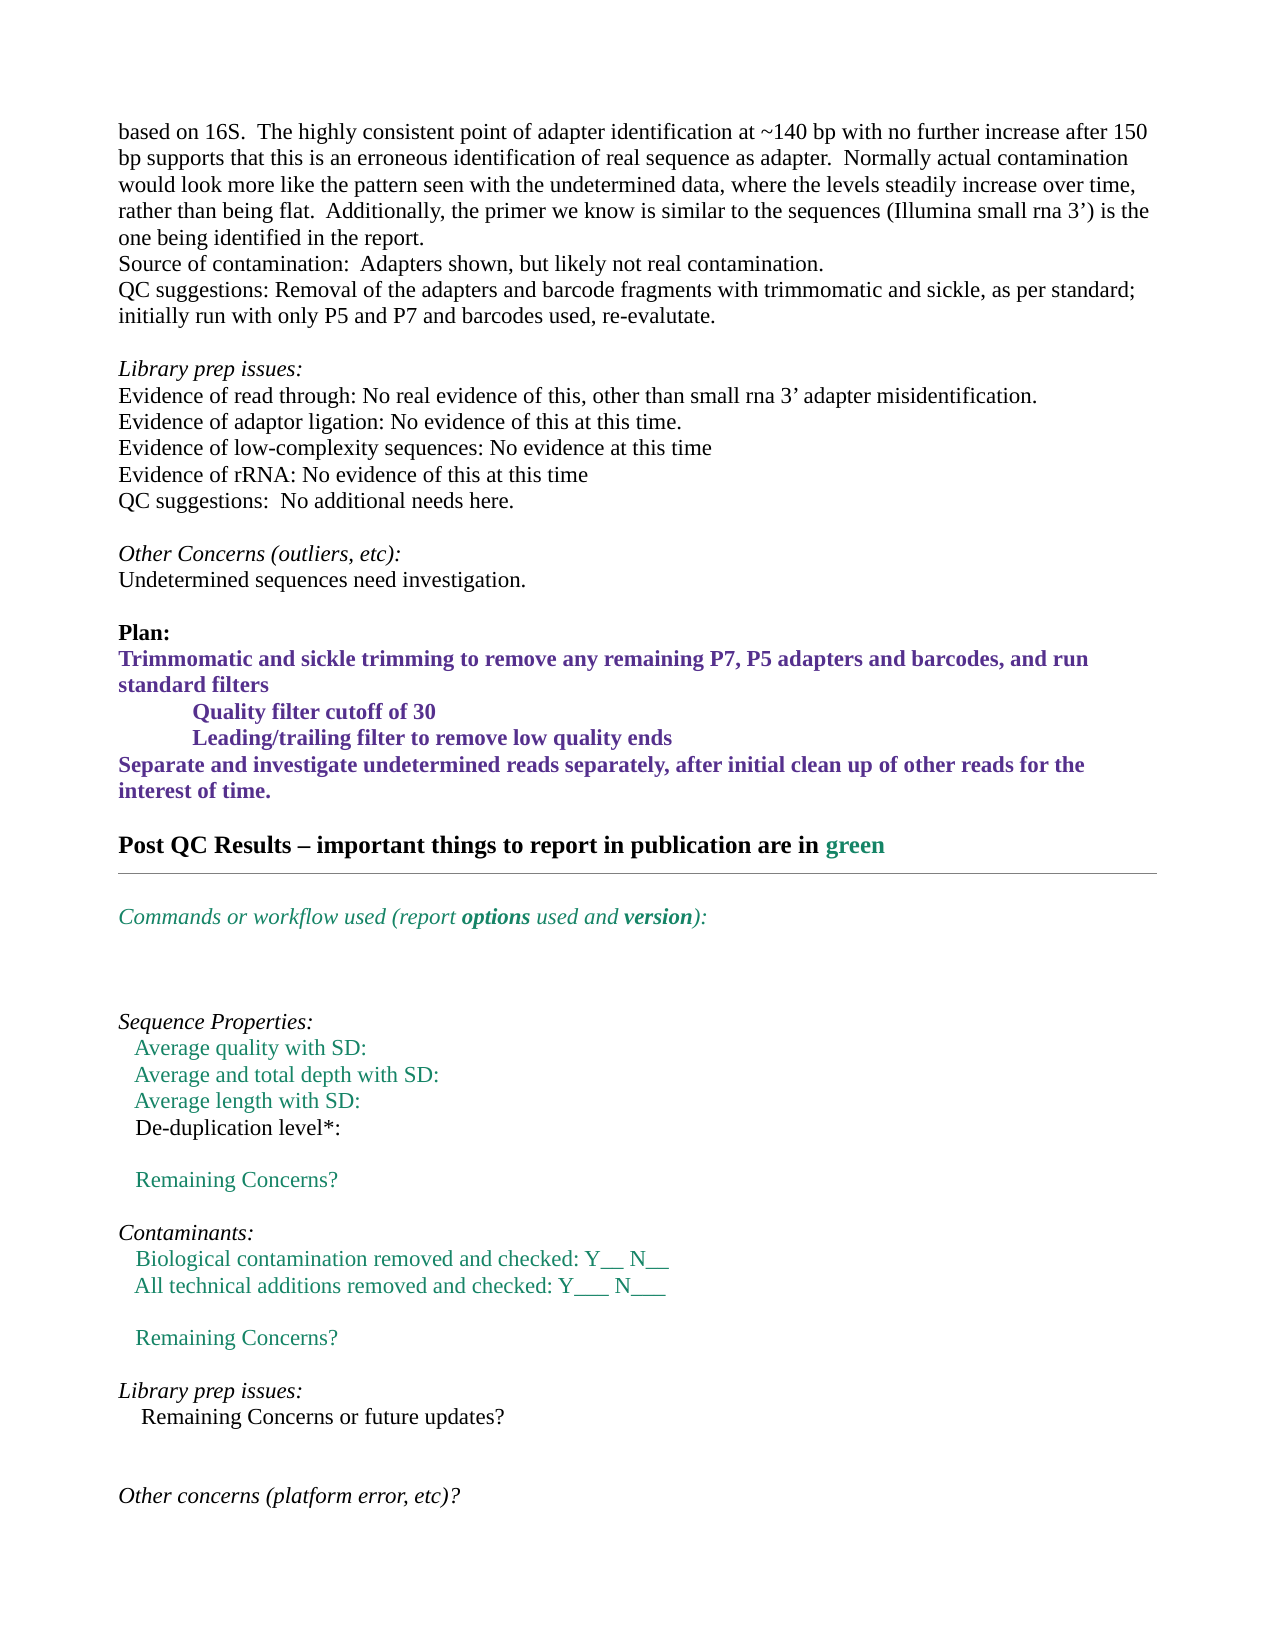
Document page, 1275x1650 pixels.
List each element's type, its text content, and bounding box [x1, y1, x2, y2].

text Leading/trailing filter to remove low quality ends [118, 724, 1157, 751]
text Post QC Results – important things to report in publication are in green [118, 830, 1157, 858]
text All technical additions removed and checked: Y___ N___ [118, 1272, 1157, 1298]
text Plan: [118, 619, 1157, 645]
text based on 16S. The highly consistent point of adapter identification at ~140 bp with no further increase after 150 bp supports that this is an erroneous identification of real sequence as adapter. Normally actual contamination would look more like the pattern seen with the undetermined data, where the levels steadily increase over time, rather than being flat. Additionally, the primer we know is similar to the sequences (Illumina small rna 3’) is the one being identified in the report. [118, 118, 1157, 250]
text Remaining Concerns or future updates? [118, 1403, 1157, 1430]
text Remaining Concerns? [118, 1166, 1157, 1193]
text Evidence of adaptor ligation: No evidence of this at this time. [118, 408, 1157, 434]
text Quality filter cutoff of 30 [118, 698, 1157, 724]
text Average and total depth with SD: [118, 1061, 1157, 1087]
text QC suggestions: No additional needs here. [118, 487, 1157, 513]
text Other concerns (platform error, etc)? [118, 1482, 1157, 1509]
text Library prep issues: [118, 1377, 1157, 1403]
text Separate and investigate undetermined reads separately, after initial clean up of other reads for the interest of time. [118, 751, 1157, 803]
text Average quality with SD: [118, 1034, 1157, 1061]
text Evidence of read through: No real evidence of this, other than small rna 3’ adapter misidentification. [118, 382, 1157, 408]
text Source of contamination: Adapters shown, but likely not real contamination. [118, 250, 1157, 276]
text Library prep issues: [118, 355, 1157, 382]
text Evidence of low-complexity sequences: No evidence at this time [118, 434, 1157, 461]
text Sequence Properties: [118, 1008, 1157, 1034]
text Evidence of rRNA: No evidence of this at this time [118, 461, 1157, 487]
text Biological contamination removed and checked: Y__ N__ [118, 1245, 1157, 1272]
text Other Concerns (outliers, etc): [118, 540, 1157, 566]
text Commands or workflow used (report options used and version): [118, 903, 1157, 929]
text Remaining Concerns? [118, 1324, 1157, 1351]
text Contaminants: [118, 1219, 1157, 1245]
text QC suggestions: Removal of the adapters and barcode fragments with trimmomatic and sickle, as per standard; initially run with only P5 and P7 and barcodes used, re-evalutate. [118, 276, 1157, 329]
text Trimmomatic and sickle trimming to remove any remaining P7, P5 adapters and barcodes, and run standard filters [118, 645, 1157, 698]
text De-duplication level*: [118, 1113, 1157, 1140]
text Undetermined sequences need investigation. [118, 566, 1157, 592]
text Average length with SD: [118, 1087, 1157, 1113]
